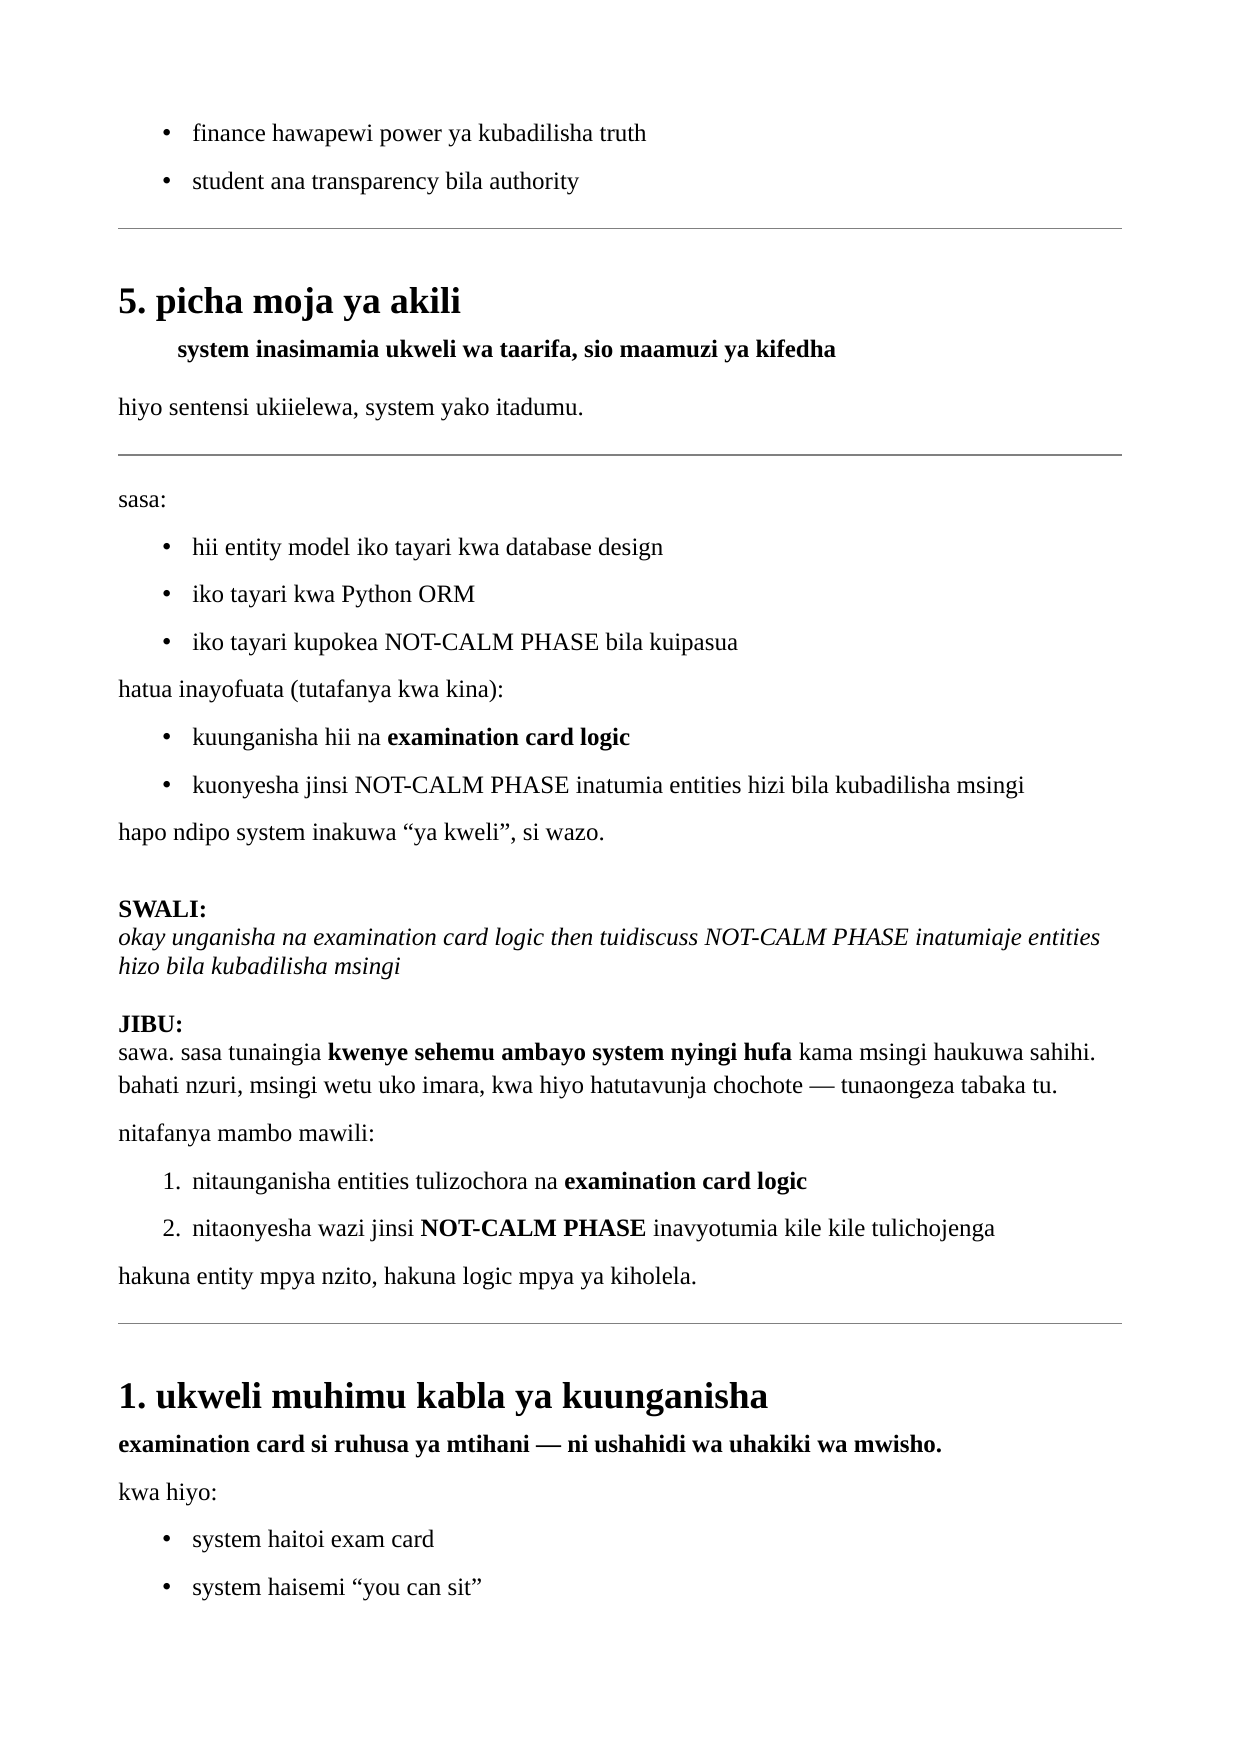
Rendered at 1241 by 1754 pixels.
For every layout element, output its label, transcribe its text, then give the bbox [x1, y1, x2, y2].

list iko tayari kwa Python ORM [162, 579, 1122, 608]
list hii entity model iko tayari kwa database design [162, 532, 1122, 561]
list system haisemi “you can sit” [162, 1572, 1122, 1601]
text sasa: [118, 484, 1122, 513]
text hakuna entity mpya nzito, hakuna logic mpya ya kiholela. [118, 1261, 1122, 1290]
list system haitoi exam card [162, 1524, 1122, 1553]
text system inasimamia ukweli wa taarifa, sio maamuzi ya kifedha [177, 334, 1063, 363]
list student ana transparency bila authority [162, 166, 1122, 194]
text nitafanya mambo mawili: [118, 1118, 1122, 1147]
text hatua inayofuata (tutafanya kwa kina): [118, 674, 1122, 703]
text hiyo sentensi ukiielewa, system yako itadumu. [118, 392, 1122, 421]
list nitaonyesha wazi jinsi NOT-CALM PHASE inavyotumia kile kile tulichojenga [162, 1213, 1122, 1242]
subtitle 5. picha moja ya akili [118, 278, 1122, 322]
text okay unganisha na examination card logic then tuidiscuss NOT-CALM PHASE inatumiaje entities hizo bila kubadilisha msingi [118, 922, 1122, 980]
text SWALI: [118, 894, 1122, 922]
list finance hawapewi power ya kubadilisha truth [162, 118, 1122, 147]
text sawa. sasa tunaingia kwenye sehemu ambayo system nyingi hufa kama msingi haukuwa sahihi. bahati nzuri, msingi wetu uko imara, kwa hiyo hatutavunja chochote — tunaongeza tabaka tu. [118, 1037, 1122, 1099]
text examination card si ruhusa ya mtihani — ni ushahidi wa uhakiki wa mwisho. [118, 1429, 1122, 1458]
list kuonyesha jinsi NOT-CALM PHASE inatumia entities hizi bila kubadilisha msingi [162, 770, 1122, 798]
list kuunganisha hii na examination card logic [162, 722, 1122, 751]
list iko tayari kupokea NOT-CALM PHASE bila kuipasua [162, 627, 1122, 656]
subtitle 1. ukweli muhimu kabla ya kuunganisha [118, 1374, 1122, 1417]
text kwa hiyo: [118, 1477, 1122, 1506]
text JIBU: [118, 1009, 1122, 1037]
list nitaunganisha entities tulizochora na examination card logic [162, 1166, 1122, 1194]
text hapo ndipo system inakuwa “ya kweli”, si wazo. [118, 817, 1122, 846]
